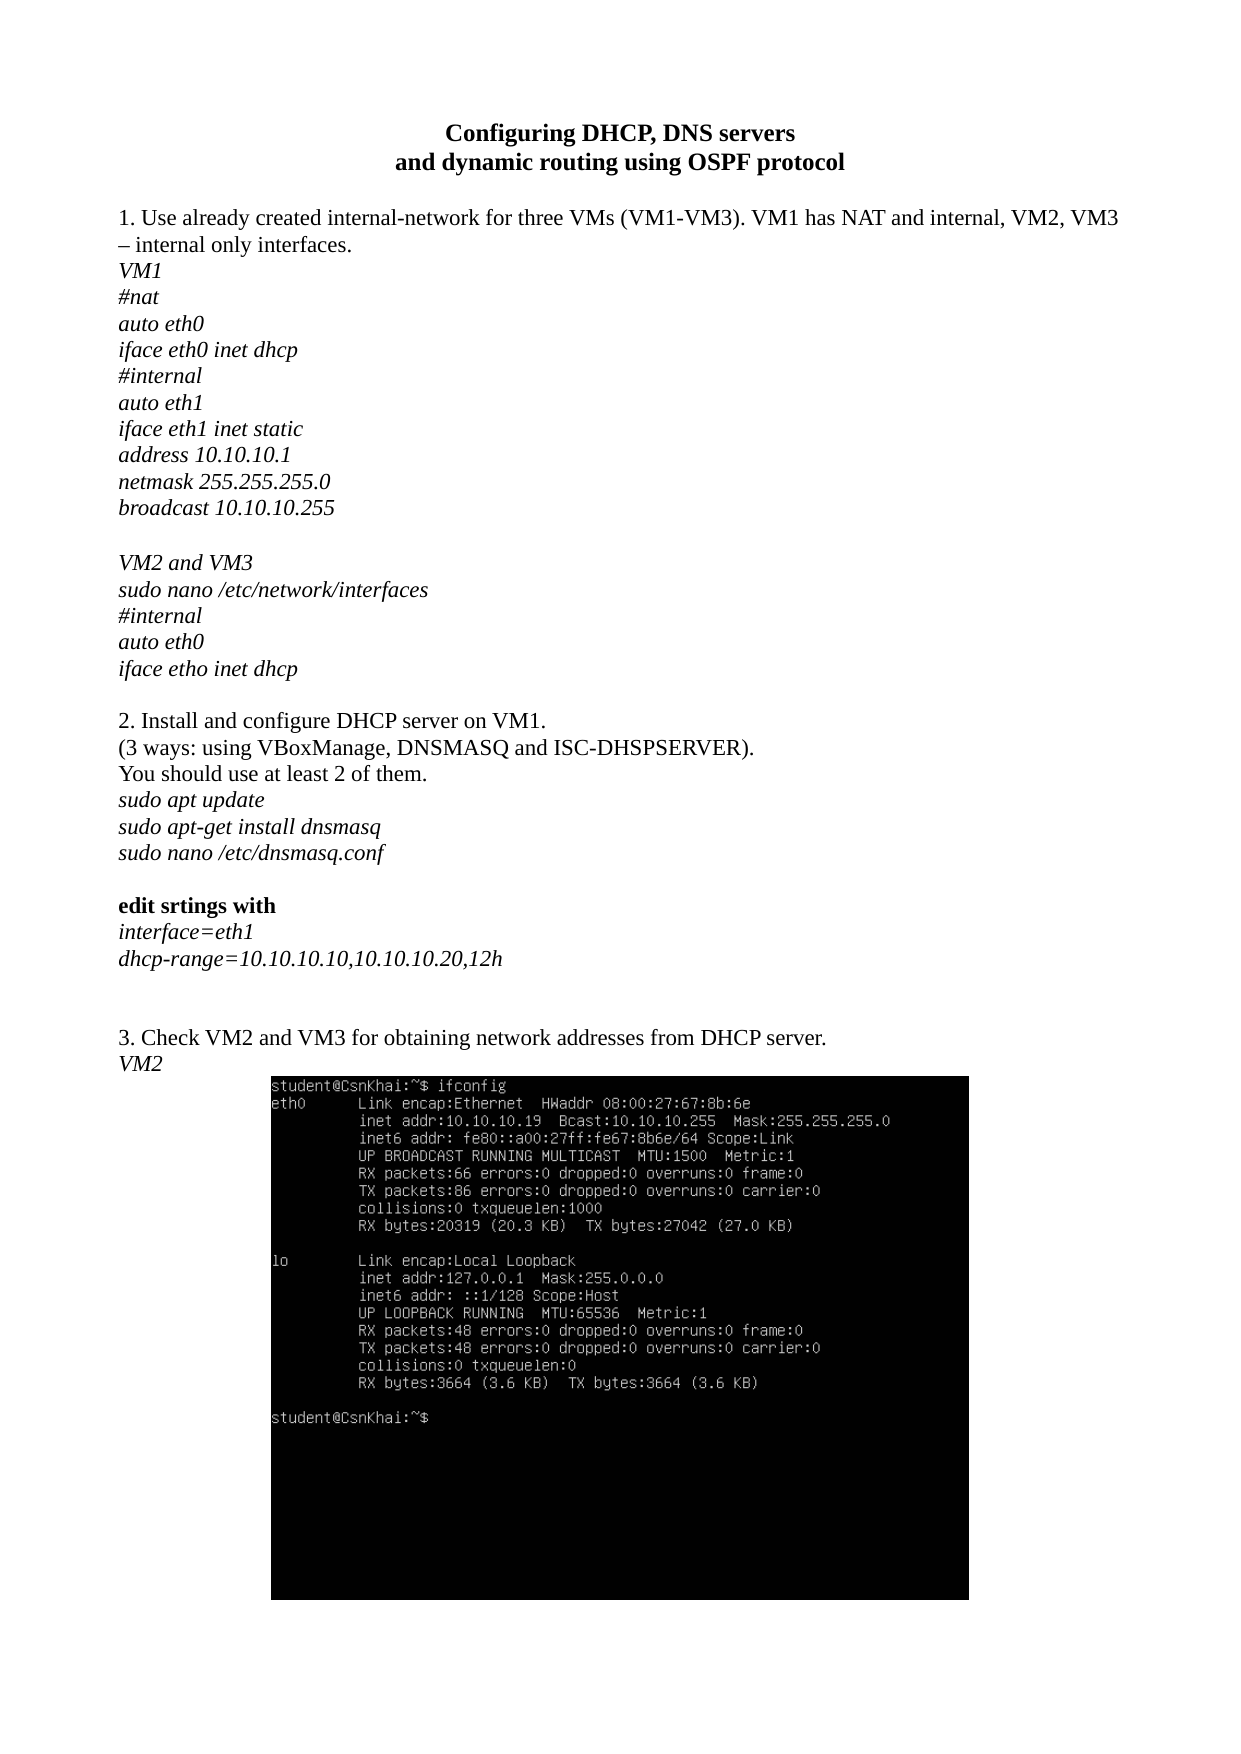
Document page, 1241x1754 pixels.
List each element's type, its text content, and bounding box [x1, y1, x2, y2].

text sudo apt-get install dnsmasq [118, 813, 1122, 839]
text iface etho inet dhcp [118, 655, 1122, 681]
text Configuring DHCP, DNS servers [118, 118, 1122, 147]
text address 10.10.10.1 [118, 442, 1122, 468]
picture [271, 1076, 969, 1600]
text dhcp-range=10.10.10.10,10.10.10.20,12h [118, 945, 1122, 971]
text You should use at least 2 of them. [118, 760, 1122, 787]
text VM2 and VM3 [118, 549, 1122, 576]
text netmask 255.255.255.0 [118, 468, 1122, 494]
text #internal [118, 362, 1122, 389]
text VM1 [118, 257, 1122, 283]
text sudo nano /etc/network/interfaces [118, 576, 1122, 602]
text and dynamic routing using OSPF protocol [118, 147, 1122, 176]
text auto eth0 [118, 310, 1122, 336]
text iface eth1 inet static [118, 415, 1122, 442]
text edit srtings with [118, 892, 1122, 918]
text #internal [118, 602, 1122, 628]
text VM2 [118, 1050, 1122, 1076]
text #nat [118, 283, 1122, 310]
text broadcast 10.10.10.255 [118, 494, 1122, 521]
text iface eth0 inet dhcp [118, 336, 1122, 362]
text interface=eth1 [118, 918, 1122, 945]
text auto eth1 [118, 389, 1122, 415]
text 2. Install and configure DHCP server on VM1. [118, 707, 1122, 734]
text 1. Use already created internal-network for three VMs (VM1-VM3). VM1 has NAT and internal, VM2, VM3 – internal only interfaces. [118, 204, 1122, 257]
text sudo nano /etc/dnsmasq.conf [118, 839, 1122, 866]
text auto eth0 [118, 628, 1122, 655]
text sudo apt update [118, 787, 1122, 813]
text 3. Check VM2 and VM3 for obtaining network addresses from DHCP server. [118, 1024, 1122, 1050]
text (3 ways: using VBoxManage, DNSMASQ and ISC-DHSPSERVER). [118, 734, 1122, 760]
